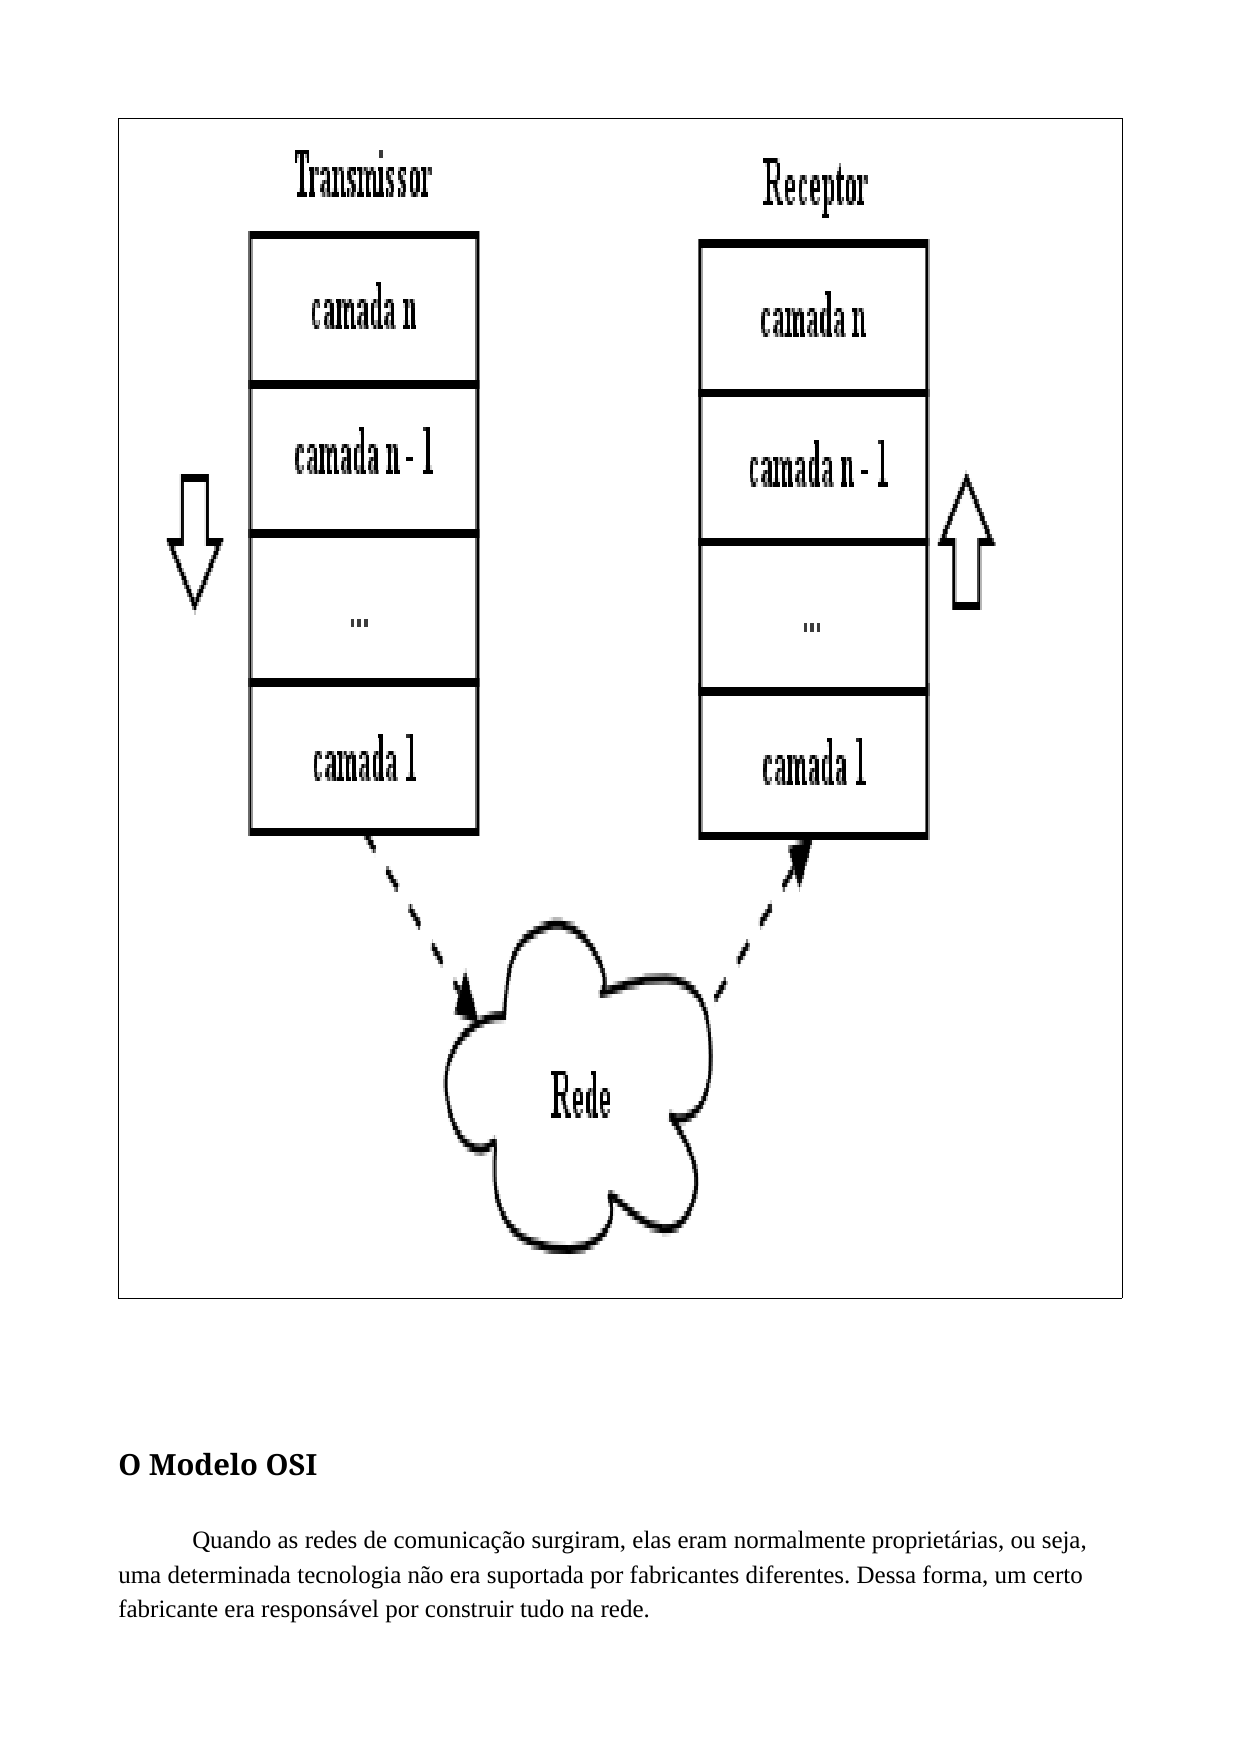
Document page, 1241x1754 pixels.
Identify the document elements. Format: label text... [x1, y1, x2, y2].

text Quando as redes de comunicação surgiram, elas eram normalmente proprietárias, ou seja, uma determinada tecnologia não era suportada por fabricantes diferentes. Dessa forma, um certo fabricante era responsável por construir tudo na rede. [118, 1525, 1122, 1623]
picture [166, 130, 996, 1263]
table_header [119, 119, 1122, 1297]
subtitle O Modelo OSI [118, 1444, 1122, 1484]
